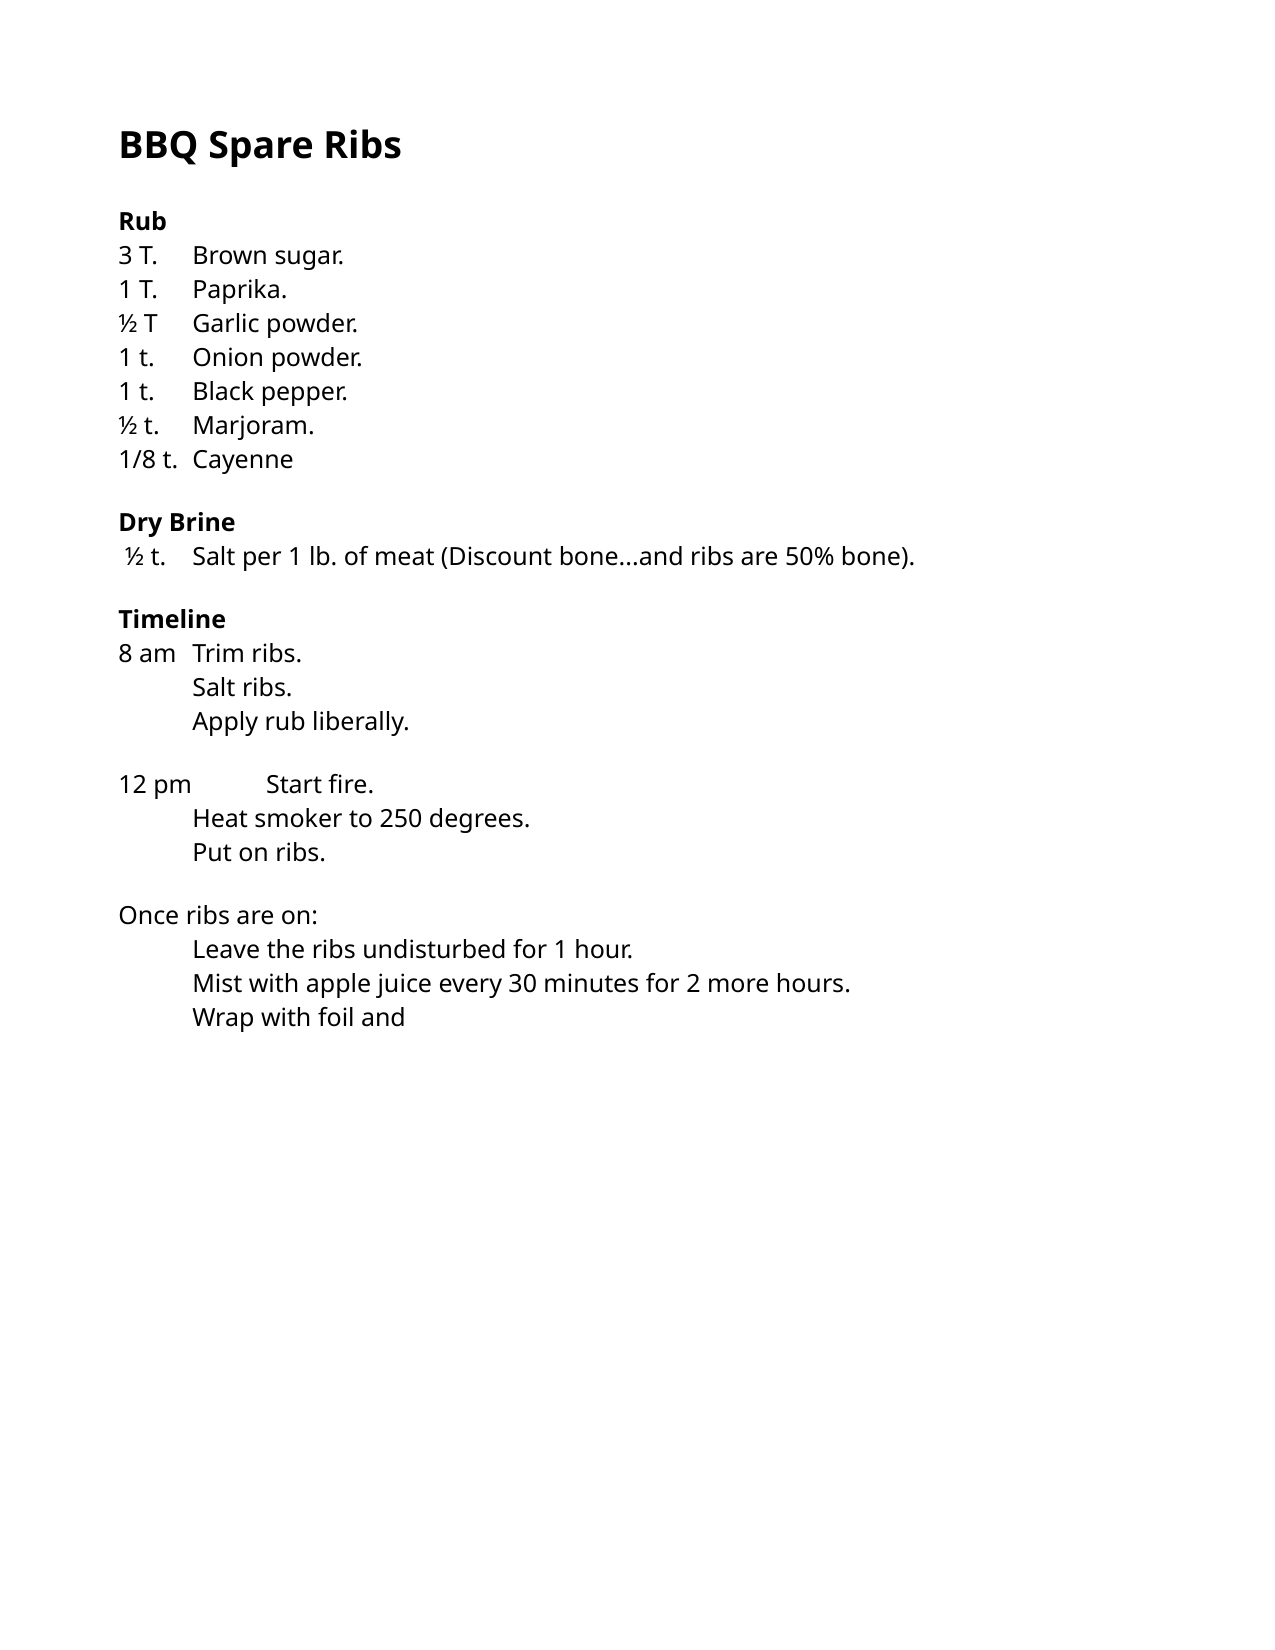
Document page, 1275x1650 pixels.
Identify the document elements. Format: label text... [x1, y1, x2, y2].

text 1 t. Onion powder. [118, 339, 1157, 373]
text 8 am Trim ribs. [118, 635, 1157, 669]
text Mist with apple juice every 30 minutes for 2 more hours. [118, 965, 1157, 999]
text ½ t. Marjoram. [118, 408, 1157, 442]
text Heat smoker to 250 degrees. [118, 800, 1157, 834]
text Dry Brine [118, 504, 1157, 538]
text BBQ Spare Ribs [118, 118, 1157, 169]
text Timeline [118, 601, 1157, 635]
text Once ribs are on: [118, 897, 1157, 931]
text 3 T. Brown sugar. [118, 237, 1157, 271]
text 12 pm Start fire. [118, 766, 1157, 800]
text 1 T. Paprika. [118, 271, 1157, 305]
text ½ t. Salt per 1 lb. of meat (Discount bone...and ribs are 50% bone). [118, 538, 1157, 573]
text 1/8 t. Cayenne [118, 442, 1157, 476]
text Leave the ribs undisturbed for 1 hour. [118, 931, 1157, 965]
text Put on ribs. [118, 834, 1157, 868]
text Salt ribs. [118, 669, 1157, 703]
text ½ T Garlic powder. [118, 305, 1157, 339]
text Wrap with foil and [118, 999, 1157, 1033]
text Rub [118, 203, 1157, 237]
text 1 t. Black pepper. [118, 373, 1157, 408]
text Apply rub liberally. [118, 703, 1157, 738]
